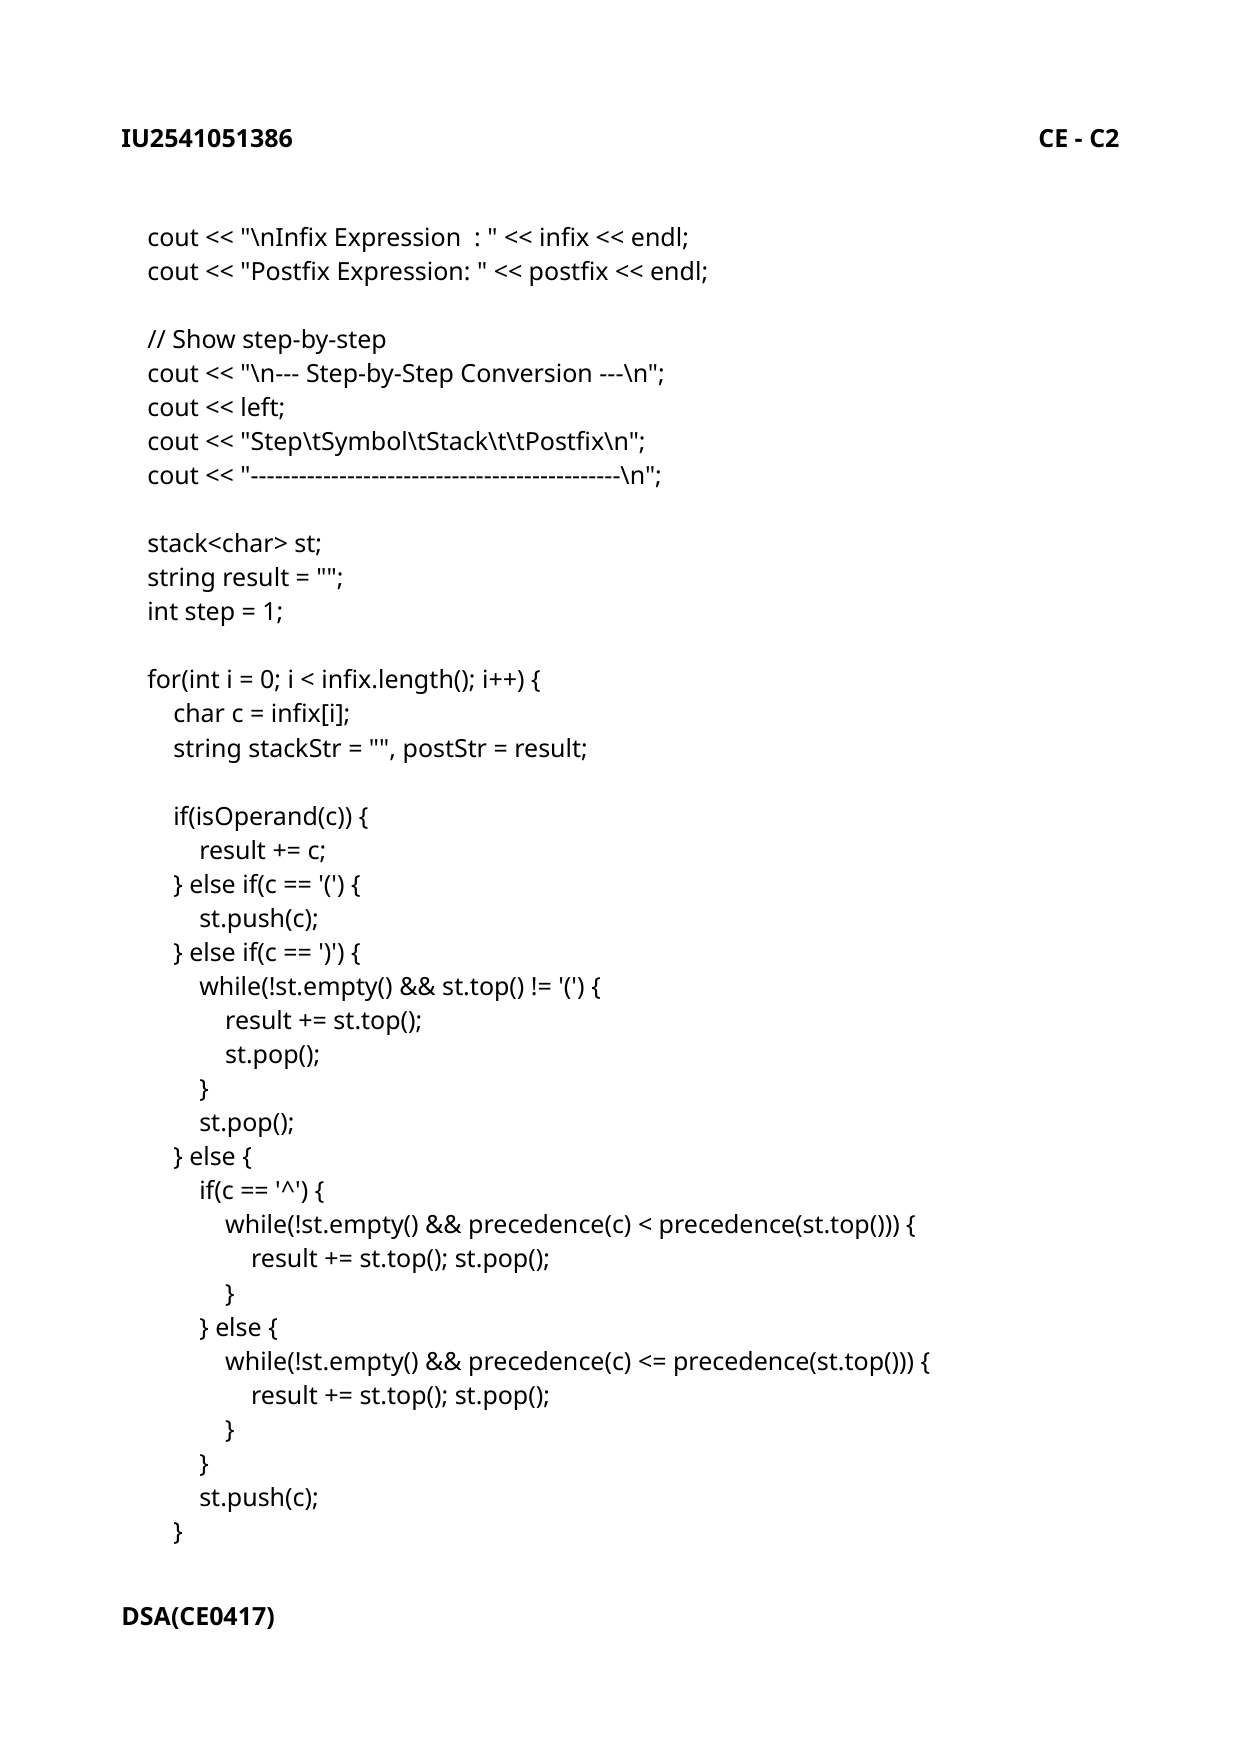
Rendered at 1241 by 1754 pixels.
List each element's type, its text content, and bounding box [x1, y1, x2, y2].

text } else if(c == '(') { [121, 866, 1119, 901]
text result += st.top(); st.pop(); [121, 1241, 1119, 1275]
text while(!st.empty() && st.top() != '(') { [121, 969, 1119, 1003]
text int step = 1; [121, 594, 1119, 628]
text st.pop(); [121, 1037, 1119, 1071]
text cout << "Postfix Expression: " << postfix << endl; [121, 253, 1119, 287]
text result += st.top(); [121, 1003, 1119, 1037]
text st.push(c); [121, 1479, 1119, 1514]
text string stackStr = "", postStr = result; [121, 730, 1119, 764]
text } [121, 1446, 1119, 1479]
text } [121, 1275, 1119, 1309]
text for(int i = 0; i < infix.length(); i++) { [121, 662, 1119, 696]
text } else { [121, 1309, 1119, 1343]
text cout << "Step\tSymbol\tStack\t\tPostfix\n"; [121, 424, 1119, 458]
text } else { [121, 1139, 1119, 1173]
text stack<char> st; [121, 526, 1119, 560]
text } else if(c == ')') { [121, 934, 1119, 969]
text result += c; [121, 832, 1119, 866]
text cout << "\n--- Step-by-Step Conversion ---\n"; [121, 356, 1119, 389]
text cout << "----------------------------------------------\n"; [121, 458, 1119, 492]
text } [121, 1514, 1119, 1548]
text } [121, 1411, 1119, 1446]
text cout << "\nInfix Expression : " << infix << endl; [121, 219, 1119, 253]
text } [121, 1071, 1119, 1105]
text if(isOperand(c)) { [121, 798, 1119, 832]
text cout << left; [121, 389, 1119, 424]
text while(!st.empty() && precedence(c) <= precedence(st.top())) { [121, 1343, 1119, 1377]
text st.push(c); [121, 901, 1119, 934]
text if(c == '^') { [121, 1173, 1119, 1207]
text char c = infix[i]; [121, 696, 1119, 730]
text result += st.top(); st.pop(); [121, 1377, 1119, 1411]
text string result = ""; [121, 560, 1119, 594]
text while(!st.empty() && precedence(c) < precedence(st.top())) { [121, 1207, 1119, 1241]
text // Show step-by-step [121, 321, 1119, 356]
text st.pop(); [121, 1105, 1119, 1139]
